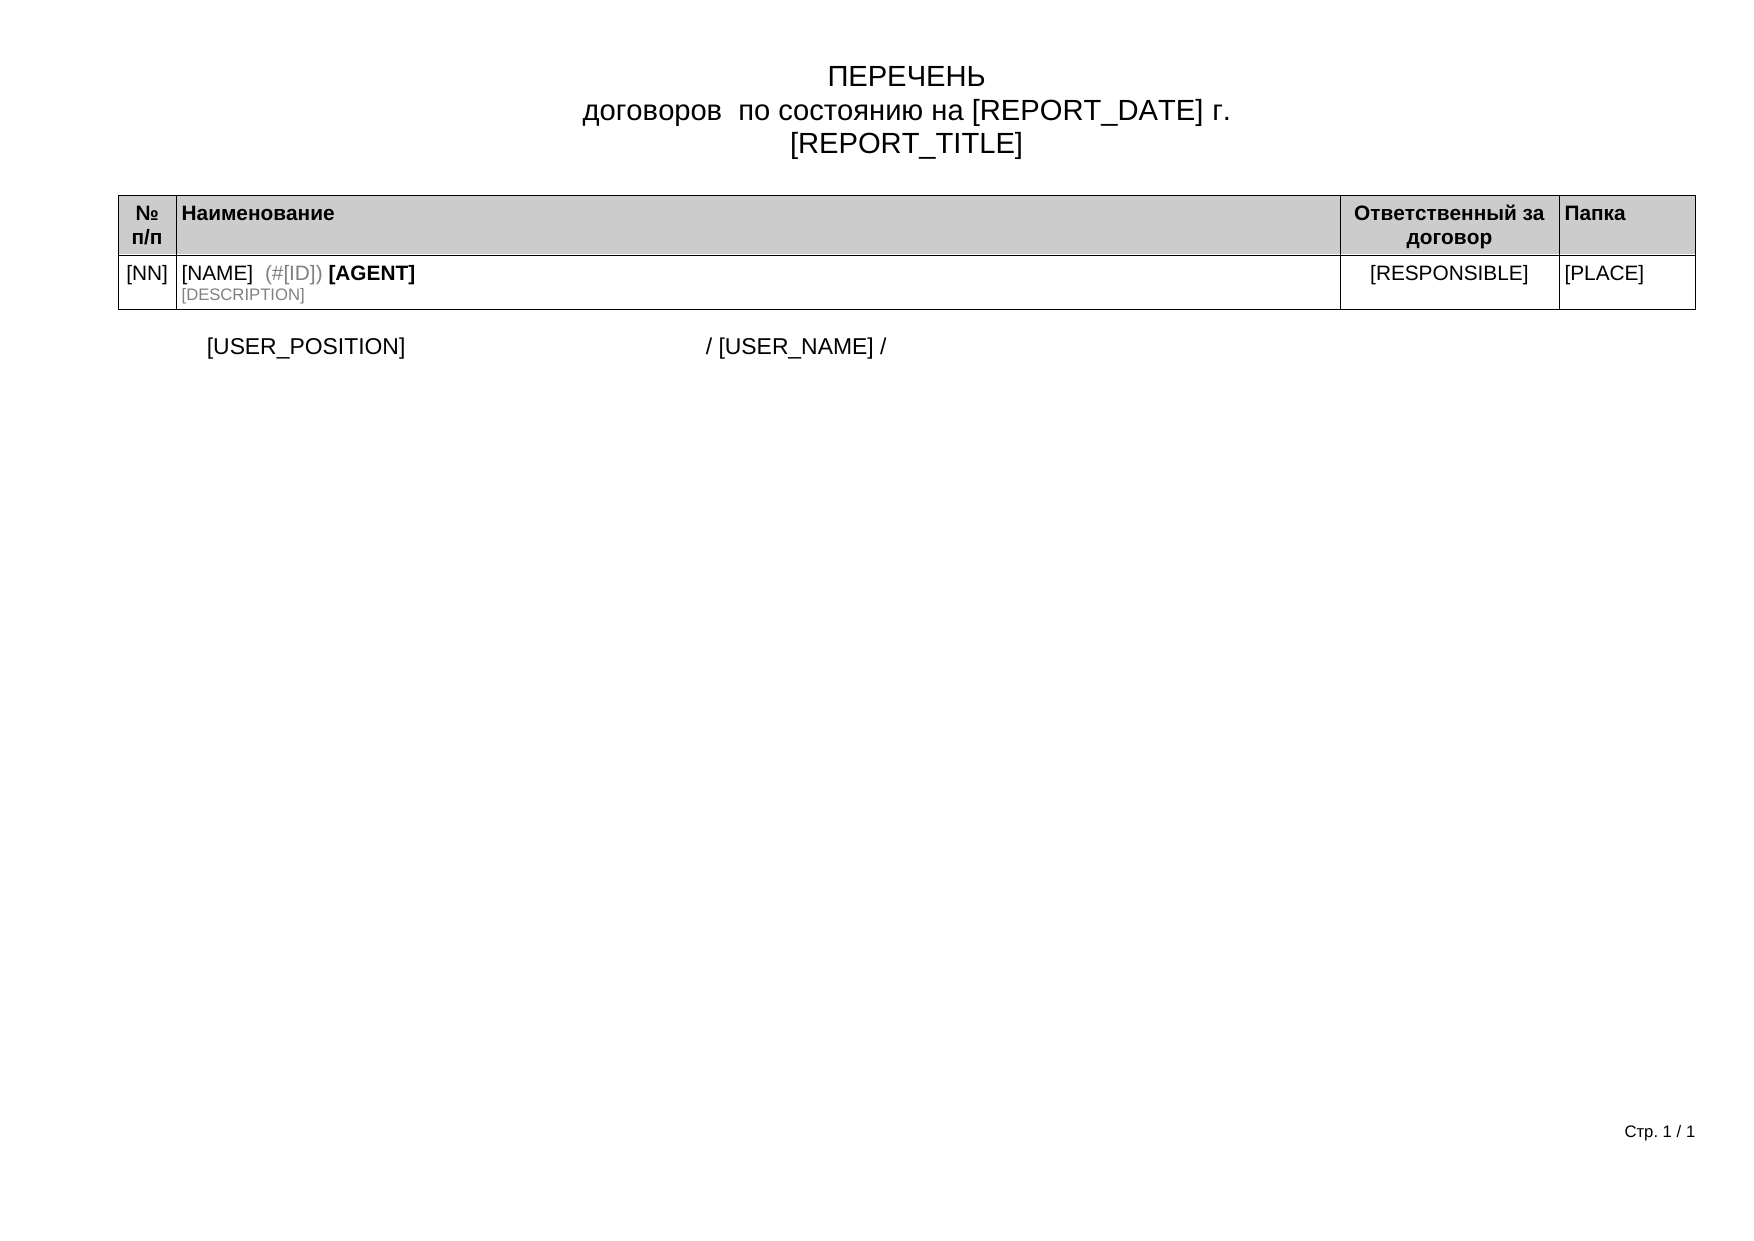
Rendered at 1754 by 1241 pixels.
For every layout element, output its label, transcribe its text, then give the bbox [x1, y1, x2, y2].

table_cell [PLACE] [1560, 256, 1695, 309]
text [USER_POSITION] / [USER_NAME] / [118, 333, 1695, 359]
table_cell [NN] [119, 256, 176, 309]
table_header № п/п [119, 196, 176, 254]
table_header Папка [1560, 196, 1695, 254]
subtitle ПЕРЕЧЕНЬ договоров по состоянию на [REPORT_DATE] г. [REPORT_TITLE] [118, 59, 1695, 160]
table_cell [RESPONSIBLE] [1341, 256, 1559, 309]
table_header Наименование [177, 196, 1340, 254]
table_cell [NAME] (#[ID]) [AGENT] [DESCRIPTION] [177, 256, 1340, 309]
table_header Ответственный за договор [1341, 196, 1559, 254]
